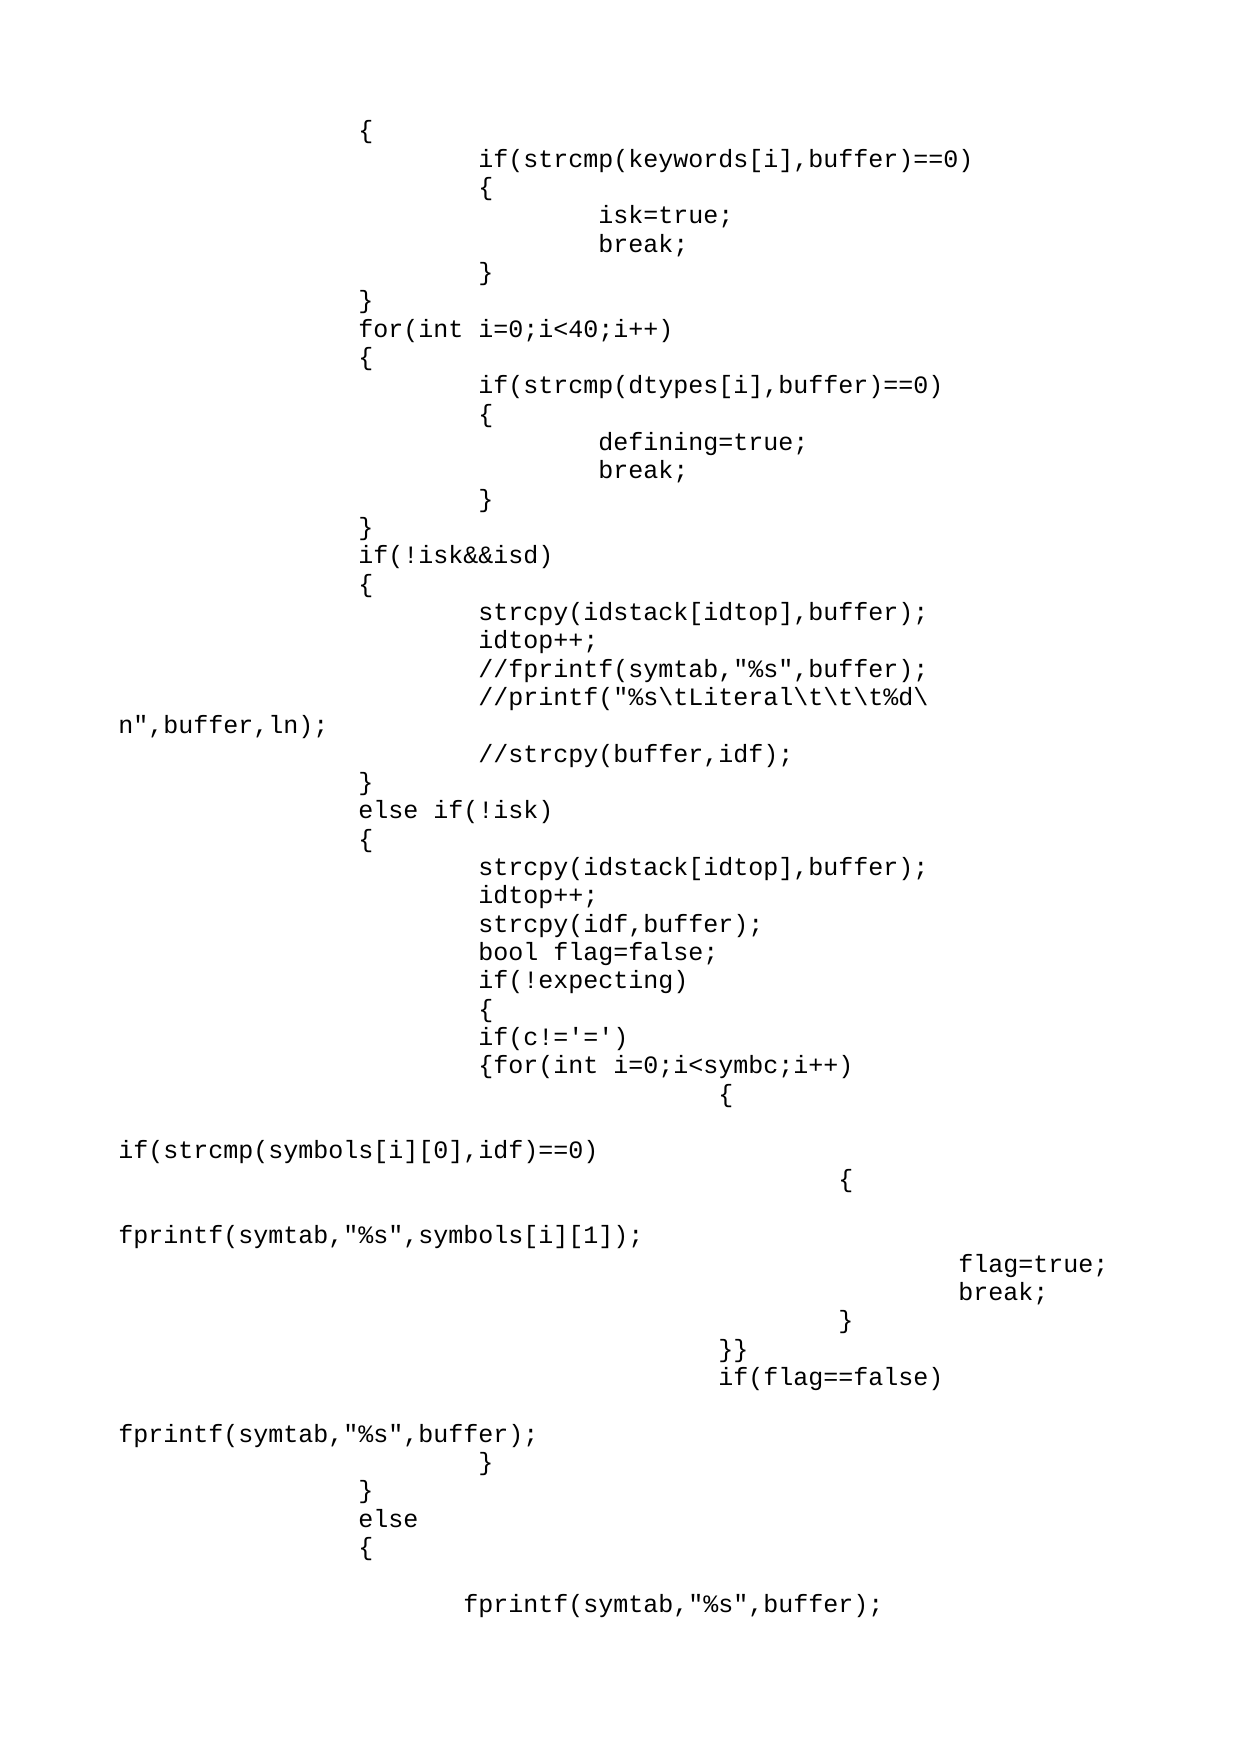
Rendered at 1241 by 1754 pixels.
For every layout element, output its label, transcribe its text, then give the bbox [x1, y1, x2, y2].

text } [118, 288, 1122, 316]
text for(int i=0;i<40;i++) [118, 316, 1122, 345]
text { [118, 1081, 1122, 1110]
text fprintf(symtab,"%s",buffer); [118, 1591, 1122, 1620]
text if(strcmp(dtypes[i],buffer)==0) [118, 373, 1122, 401]
text } [118, 260, 1122, 288]
text else if(!isk) [118, 798, 1122, 826]
text { [118, 345, 1122, 373]
text { [118, 996, 1122, 1025]
text //strcpy(buffer,idf); [118, 741, 1122, 770]
text } [118, 486, 1122, 515]
text { [118, 118, 1122, 146]
text { [118, 175, 1122, 203]
text if(!expecting) [118, 968, 1122, 996]
text } [118, 515, 1122, 543]
text } [118, 1478, 1122, 1506]
text break; [118, 458, 1122, 486]
text idtop++; [118, 628, 1122, 656]
text } [118, 770, 1122, 798]
text //fprintf(symtab,"%s",buffer); [118, 656, 1122, 685]
text strcpy(idf,buffer); [118, 911, 1122, 940]
text //printf("%s\tLiteral\t\t\t%d\n",buffer,ln); [118, 685, 1122, 741]
text isk=true; [118, 203, 1122, 231]
text else [118, 1506, 1122, 1535]
text strcpy(idstack[idtop],buffer); [118, 855, 1122, 883]
text fprintf(symtab,"%s",buffer); [118, 1393, 1122, 1450]
text fprintf(symtab,"%s",symbols[i][1]); [118, 1195, 1122, 1251]
text bool flag=false; [118, 940, 1122, 968]
text if(c!='=') [118, 1025, 1122, 1053]
text { [118, 571, 1122, 600]
text strcpy(idstack[idtop],buffer); [118, 600, 1122, 628]
text }} [118, 1336, 1122, 1365]
text if(strcmp(symbols[i][0],idf)==0) [118, 1110, 1122, 1166]
text break; [118, 1280, 1122, 1308]
text { [118, 826, 1122, 855]
text } [118, 1450, 1122, 1478]
text if(strcmp(keywords[i],buffer)==0) [118, 146, 1122, 175]
text { [118, 1535, 1122, 1563]
text { [118, 1166, 1122, 1195]
text if(!isk&&isd) [118, 543, 1122, 571]
text defining=true; [118, 430, 1122, 458]
text { [118, 401, 1122, 430]
text if(flag==false) [118, 1365, 1122, 1393]
text } [118, 1308, 1122, 1336]
text break; [118, 231, 1122, 260]
text flag=true; [118, 1251, 1122, 1280]
text {for(int i=0;i<symbc;i++) [118, 1053, 1122, 1081]
text idtop++; [118, 883, 1122, 911]
